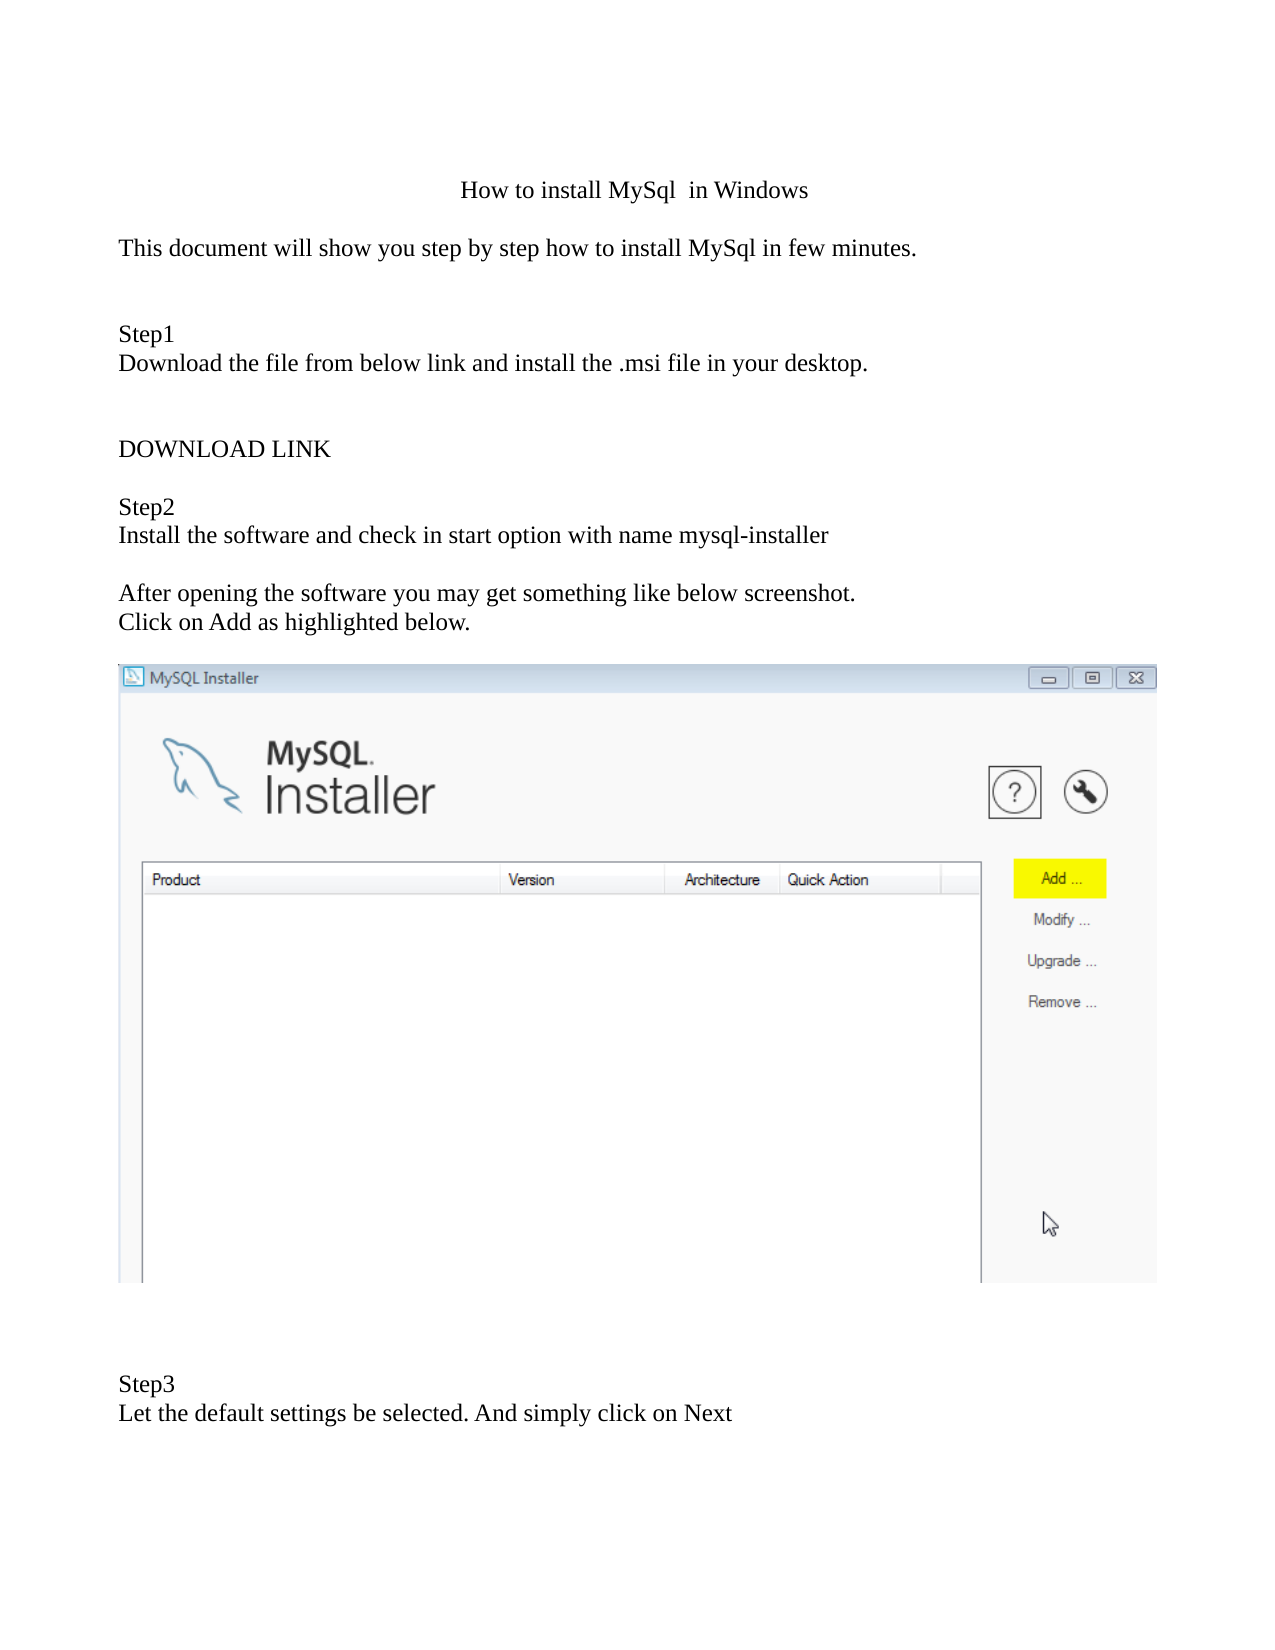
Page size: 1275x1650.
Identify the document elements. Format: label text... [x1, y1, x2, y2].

text After opening the software you may get something like below screenshot. [118, 578, 1157, 607]
text Click on Add as highlighted below. [118, 607, 1157, 636]
picture [118, 664, 1157, 1283]
text How to install MySql in Windows [118, 176, 1157, 204]
text Let the default settings be selected. And simply click on Next [118, 1398, 1157, 1427]
text Step2 [118, 492, 1157, 521]
text This document will show you step by step how to install MySql in few minutes. [118, 233, 1157, 262]
text Install the software and check in start option with name mysql-installer [118, 521, 1157, 549]
text Step3 [118, 1369, 1157, 1398]
text Step1 [118, 319, 1157, 348]
text Download the file from below link and install the .msi file in your desktop. [118, 348, 1157, 377]
text DOWNLOAD LINK [118, 434, 1157, 463]
